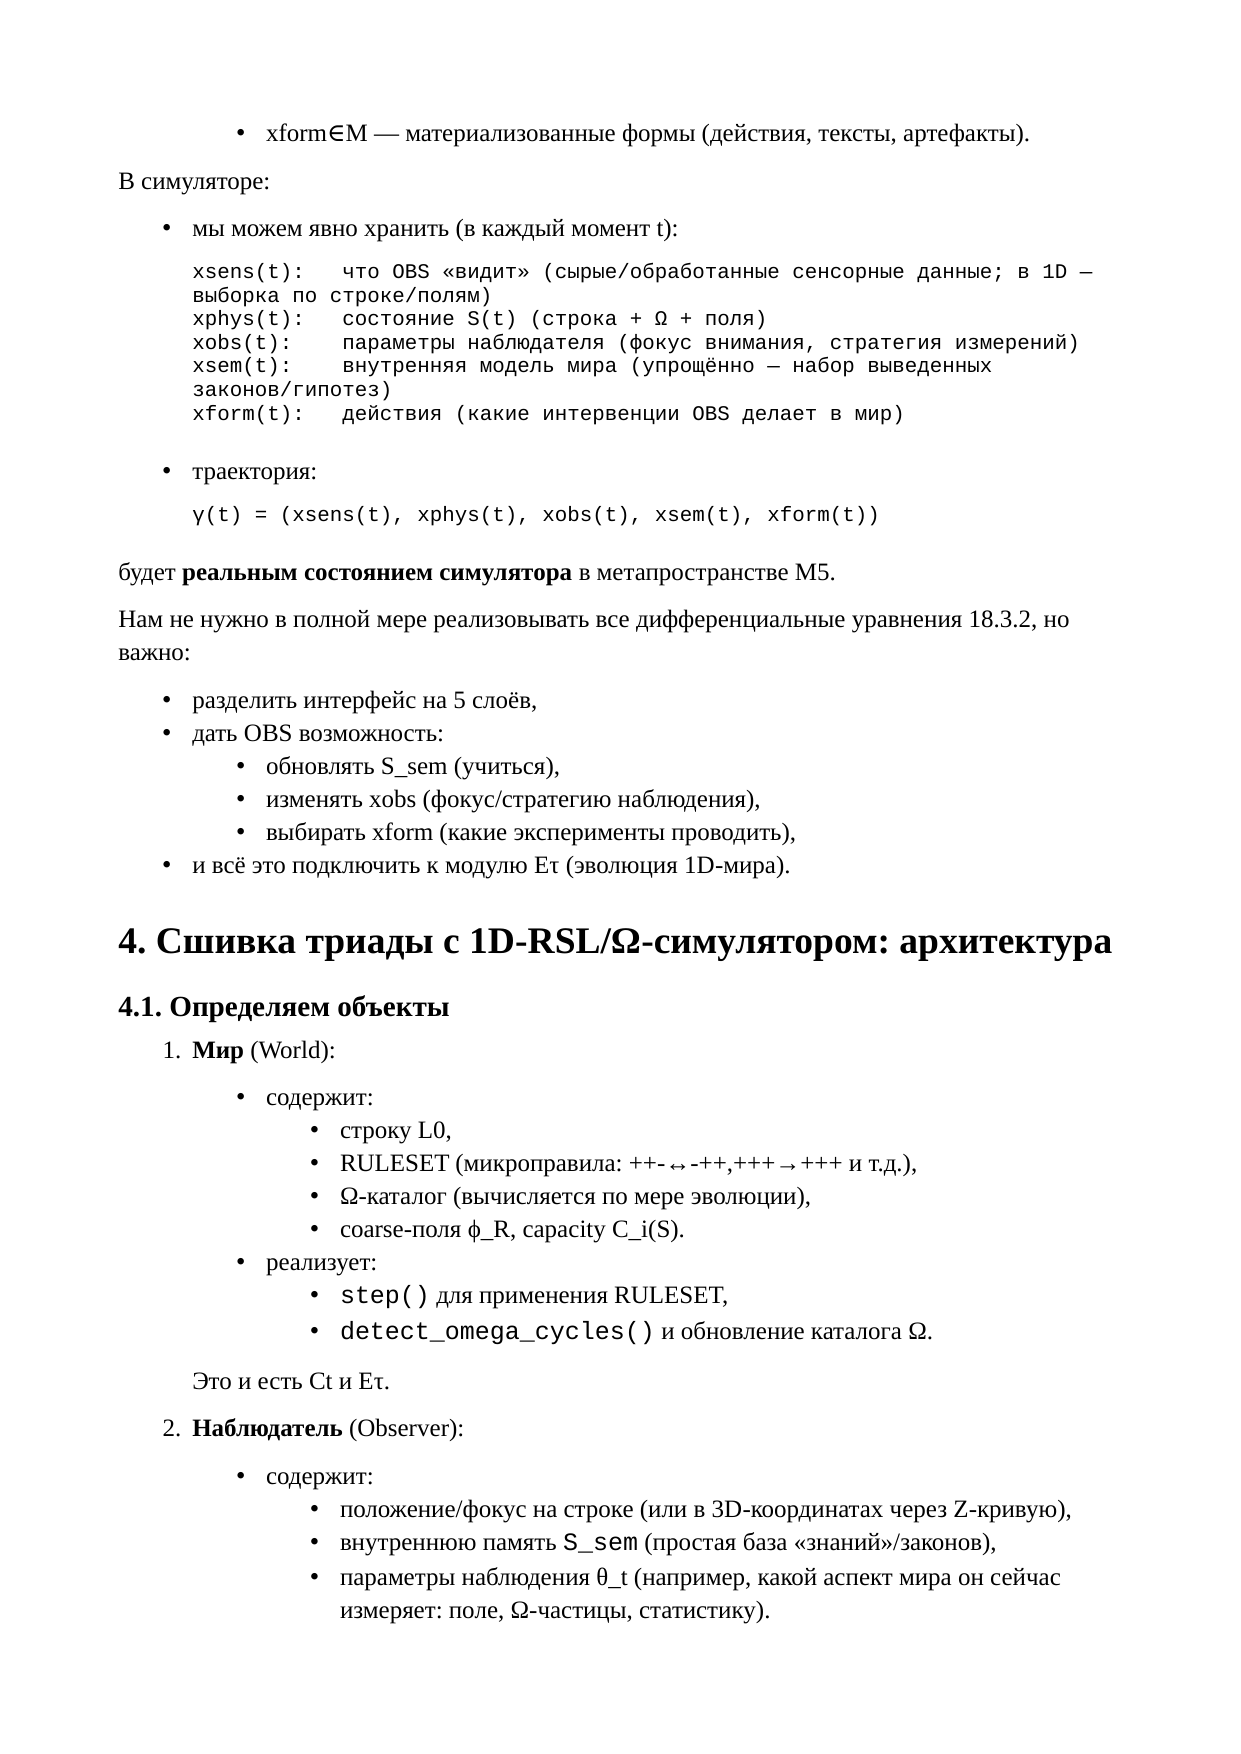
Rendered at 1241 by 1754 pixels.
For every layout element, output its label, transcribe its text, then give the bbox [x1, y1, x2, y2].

list положение/фокус на строке (или в 3D‑координатах через Z‑кривую), [310, 1494, 1122, 1523]
list строку L0, [310, 1115, 1122, 1144]
list мы можем явно хранить (в каждый момент t): [162, 213, 1122, 242]
list траектория: [162, 456, 1122, 485]
list Наблюдатель (Observer): [162, 1413, 1122, 1442]
text будет реальным состоянием симулятора в метапространстве M5. [118, 557, 1122, 585]
list реализует: [236, 1247, 1122, 1276]
list xform∈M — материализованные формы (действия, тексты, артефакты). [236, 118, 1122, 147]
text В симуляторе: [118, 166, 1122, 194]
list coarse‑поля ϕ_R, capacity C_i(S). [310, 1214, 1122, 1243]
list содержит: [236, 1461, 1122, 1490]
subtitle 4. Сшивка триады с 1D‑RSL/Ω‑симулятором: архитектура [118, 918, 1122, 962]
list содержит: [236, 1082, 1122, 1111]
list изменять xobs (фокус/стратегию наблюдения), [236, 784, 1122, 813]
list Это и есть Ct и Eτ. [162, 1366, 1122, 1394]
list внутреннюю память S_sem (простая база «знаний»/законов), [310, 1527, 1122, 1558]
list обновлять S_sem (учиться), [236, 751, 1122, 780]
list detect_omega_cycles() и обновление каталога Ω. [310, 1316, 1122, 1347]
list дать OBS возможность: [162, 718, 1122, 747]
list xsem(t): внутренняя модель мира (упрощённо — набор выведенных законов/гипотез) [162, 356, 1122, 403]
subtitle 4.1. Определяем объекты [118, 989, 1122, 1022]
list параметры наблюдения θ_t (например, какой аспект мира он сейчас измеряет: поле, Ω‑частицы, статистику). [310, 1562, 1122, 1624]
list xobs(t): параметры наблюдателя (фокус внимания, стратегия измерений) [162, 332, 1122, 356]
list Мир (World): [162, 1035, 1122, 1063]
text Нам не нужно в полной мере реализовывать все дифференциальные уравнения 18.3.2, но важно: [118, 604, 1122, 666]
list xsens(t): что OBS «видит» (сырые/обработанные сенсорные данные; в 1D — выборка по строке/полям) [162, 261, 1122, 308]
list step() для применения RULESET, [310, 1280, 1122, 1311]
list γ(t) = (xsens(t), xphys(t), xobs(t), xsem(t), xform(t)) [162, 503, 1122, 527]
list xform(t): действия (какие интервенции OBS делает в мир) [162, 403, 1122, 426]
list xphys(t): состояние S(t) (строка + Ω + поля) [162, 308, 1122, 332]
list Ω‑каталог (вычисляется по мере эволюции), [310, 1181, 1122, 1210]
list выбирать xform (какие эксперименты проводить), [236, 817, 1122, 846]
list и всё это подключить к модулю Eτ (эволюция 1D‑мира). [162, 850, 1122, 879]
list разделить интерфейс на 5 слоёв, [162, 685, 1122, 714]
list RULESET (микроправила: ++-↔-++,+++→+++ и т.д.), [310, 1148, 1122, 1177]
